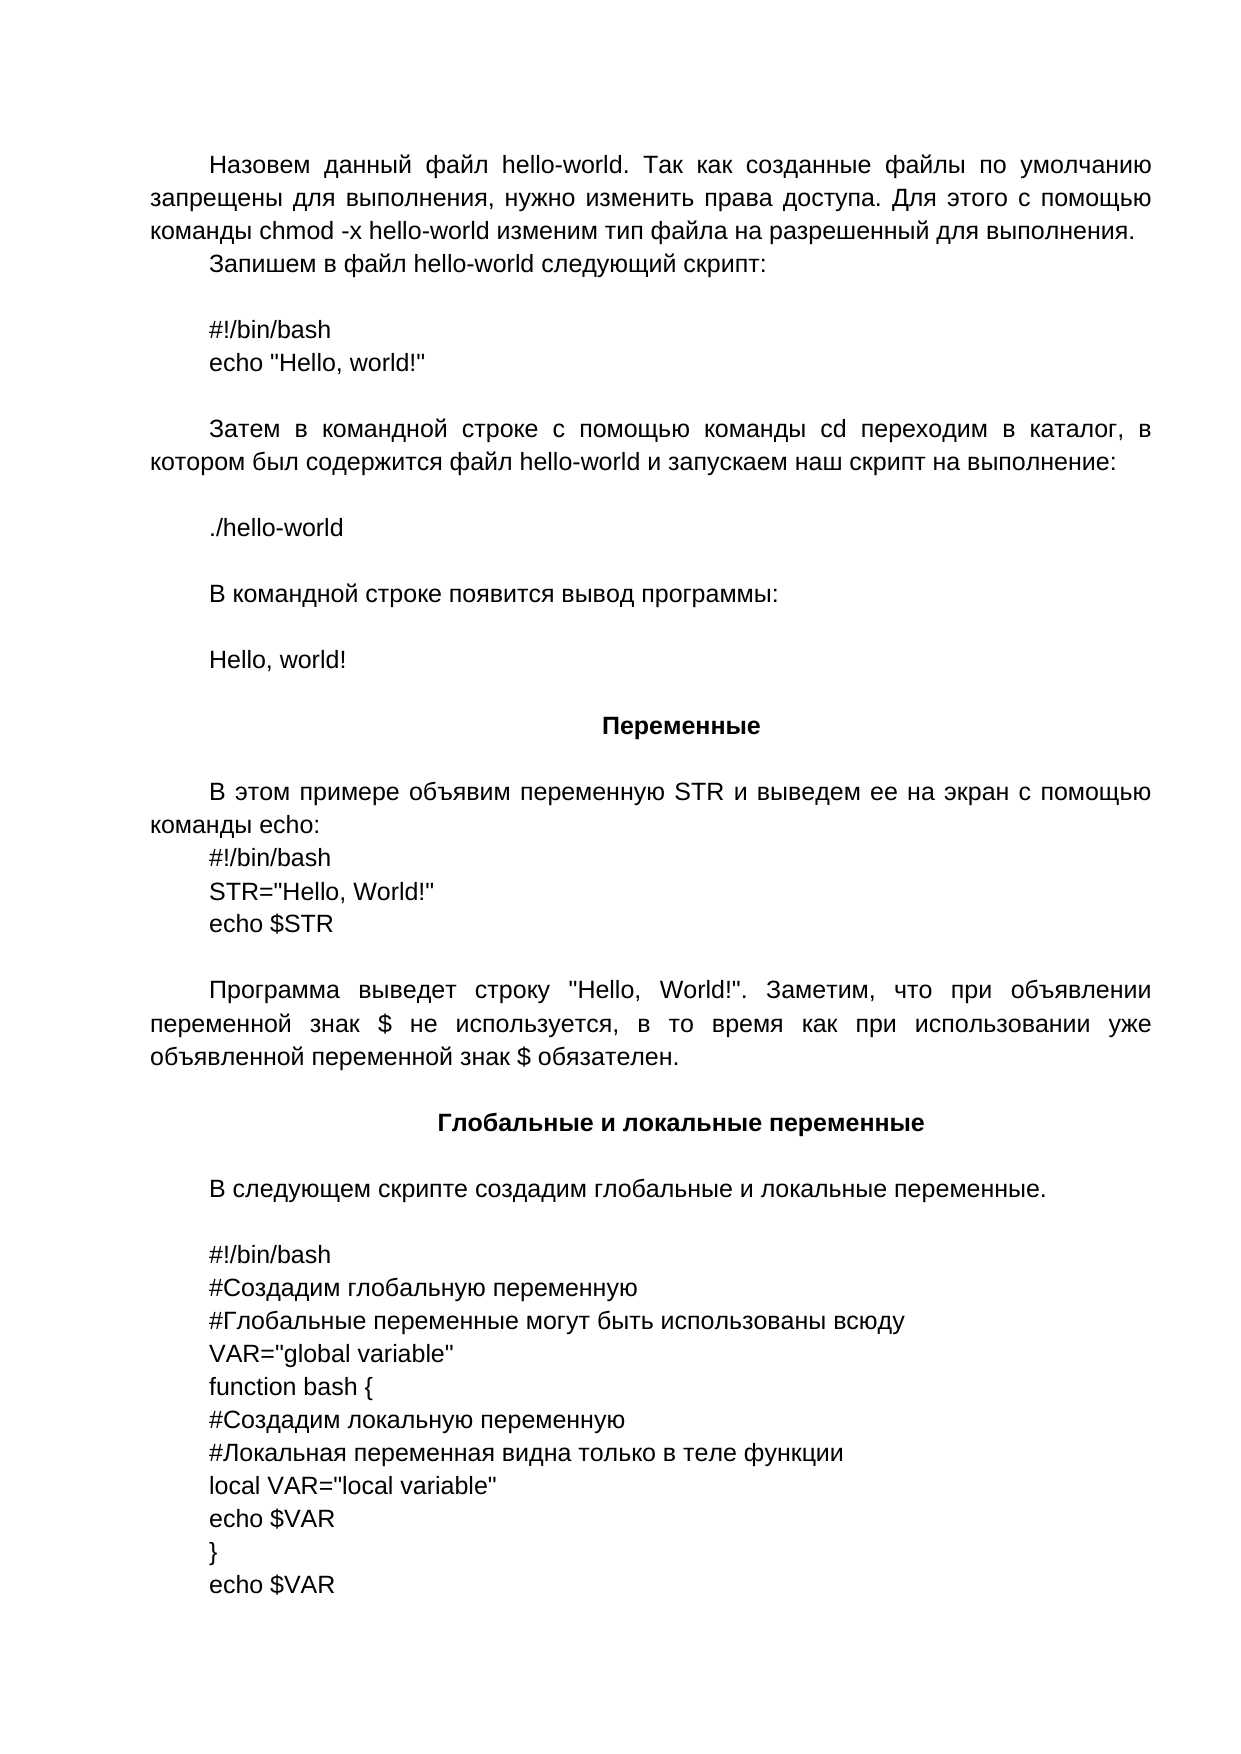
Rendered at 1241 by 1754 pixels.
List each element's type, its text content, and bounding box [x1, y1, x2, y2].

text echo "Hello, world!" [150, 348, 1153, 377]
text echo $VAR [150, 1570, 1153, 1599]
text VAR="global variable" [150, 1339, 1153, 1367]
text Глобальные и локальные переменные [150, 1108, 1153, 1136]
text #Создадим глобальную переменную [150, 1273, 1153, 1301]
text #!/bin/bash [150, 1240, 1153, 1268]
text Назовем данный файл hello-world. Так как созданные файлы по умолчанию запрещены для выполнения, нужно изменить права доступа. Для этого с помощью команды chmod -x hello-world изменим тип файла на разрешенный для выполнения. [150, 150, 1153, 245]
text echo $VAR [150, 1504, 1153, 1533]
text #!/bin/bash [150, 315, 1153, 344]
text #Создадим локальную переменную [150, 1405, 1153, 1433]
text local VAR="local variable" [150, 1471, 1153, 1499]
text echo $STR [150, 909, 1153, 938]
text Hello, world! [150, 645, 1153, 674]
text STR="Hello, World!" [150, 876, 1153, 905]
text ./hello-world [150, 513, 1153, 542]
text В этом примере объявим переменную STR и выведем ее на экран с помощью команды echo: [150, 777, 1153, 839]
text Затем в командной строке с помощью команды cd переходим в каталог, в котором был содержится файл hello-world и запускаем наш скрипт на выполнение: [150, 414, 1153, 476]
text В следующем скрипте создадим глобальные и локальные переменные. [150, 1174, 1153, 1202]
text #!/bin/bash [150, 843, 1153, 872]
text #Глобальные переменные могут быть использованы всюду [150, 1306, 1153, 1334]
text Запишем в файл hello-world следующий скрипт: [150, 249, 1153, 278]
text В командной строке появится вывод программы: [150, 579, 1153, 608]
text Переменные [150, 711, 1153, 740]
text function bash { [150, 1372, 1153, 1401]
text #Локальная переменная видна только в теле функции [150, 1438, 1153, 1467]
text Программа выведет строку "Hello, World!". Заметим, что при объявлении переменной знак $ не используется, в то время как при использовании уже объявленной переменной знак $ обязателен. [150, 976, 1153, 1070]
text } [150, 1537, 1153, 1566]
